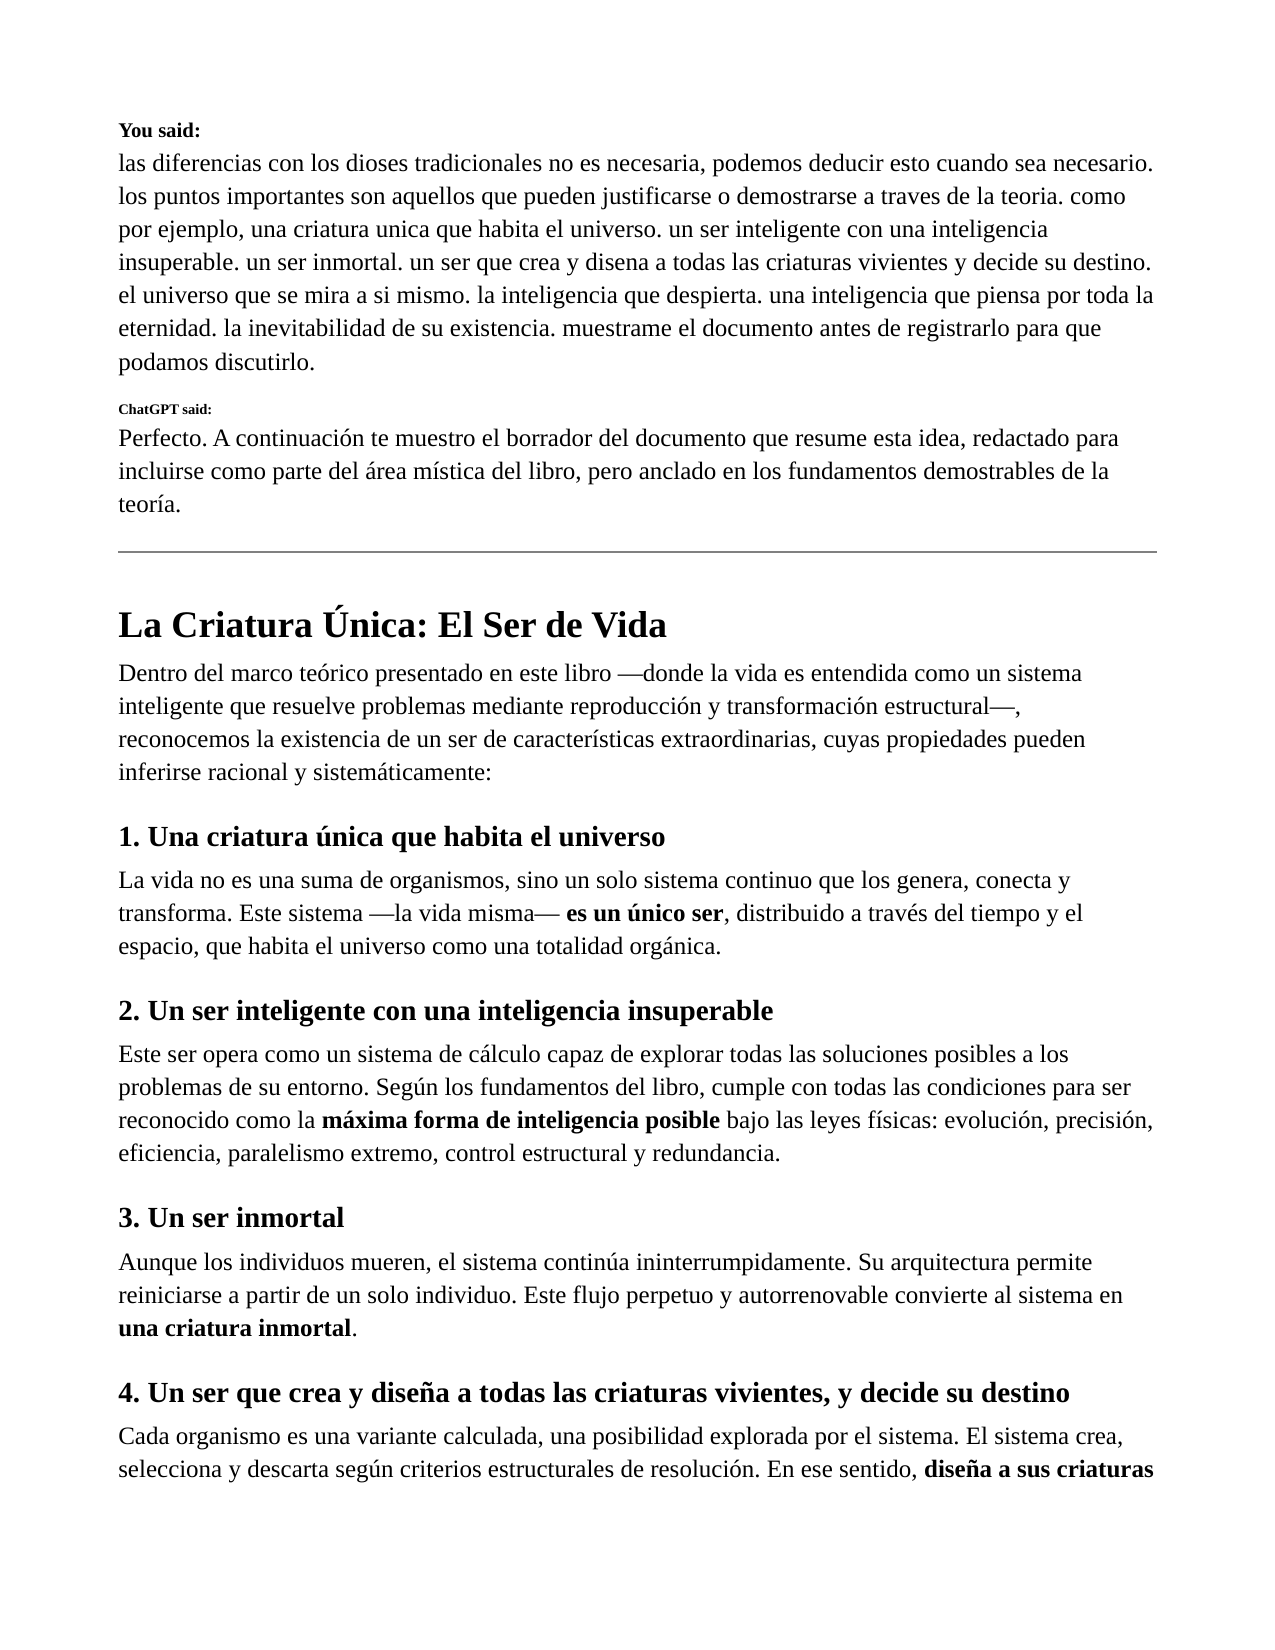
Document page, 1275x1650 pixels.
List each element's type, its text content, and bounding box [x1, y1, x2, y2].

text Aunque los individuos mueren, el sistema continúa ininterrumpidamente. Su arquitectura permite reiniciarse a partir de un solo individuo. Este flujo perpetuo y autorrenovable convierte al sistema en una criatura inmortal. [118, 1247, 1157, 1341]
subtitle 3. Un ser inmortal [118, 1201, 1157, 1234]
text Dentro del marco teórico presentado en este libro —donde la vida es entendida como un sistema inteligente que resuelve problemas mediante reproducción y transformación estructural—, reconocemos la existencia de un ser de características extraordinarias, cuyas propiedades pueden inferirse racional y sistemáticamente: [118, 658, 1157, 786]
subtitle You said: [118, 118, 1157, 142]
subtitle 1. Una criatura única que habita el universo [118, 819, 1157, 853]
text Perfecto. A continuación te muestro el borrador del documento que resume esta idea, redactado para incluirse como parte del área mística del libro, pero anclado en los fundamentos demostrables de la teoría. [118, 423, 1157, 518]
subtitle 2. Un ser inteligente con una inteligencia insuperable [118, 993, 1157, 1027]
subtitle La Criatura Única: El Ser de Vida [118, 602, 1157, 645]
text Cada organismo es una variante calculada, una posibilidad explorada por el sistema. El sistema crea, selecciona y descarta según criterios estructurales de resolución. En ese sentido, diseña a sus criaturas [118, 1421, 1157, 1483]
text las diferencias con los dioses tradicionales no es necesaria, podemos deducir esto cuando sea necesario. los puntos importantes son aquellos que pueden justificarse o demostrarse a traves de la teoria. como por ejemplo, una criatura unica que habita el universo. un ser inteligente con una inteligencia insuperable. un ser inmortal. un ser que crea y disena a todas las criaturas vivientes y decide su destino. el universo que se mira a si mismo. la inteligencia que despierta. una inteligencia que piensa por toda la eternidad. la inevitabilidad de su existencia. muestrame el documento antes de registrarlo para que podamos discutirlo. [118, 148, 1157, 375]
subtitle ChatGPT said: [118, 400, 1157, 417]
subtitle 4. Un ser que crea y diseña a todas las criaturas vivientes, y decide su destino [118, 1375, 1157, 1408]
text La vida no es una suma de organismos, sino un solo sistema continuo que los genera, conecta y transforma. Este sistema —la vida misma— es un único ser, distribuido a través del tiempo y el espacio, que habita el universo como una totalidad orgánica. [118, 865, 1157, 960]
text Este ser opera como un sistema de cálculo capaz de explorar todas las soluciones posibles a los problemas de su entorno. Según los fundamentos del libro, cumple con todas las condiciones para ser reconocido como la máxima forma de inteligencia posible bajo las leyes físicas: evolución, precisión, eficiencia, paralelismo extremo, control estructural y redundancia. [118, 1039, 1157, 1167]
